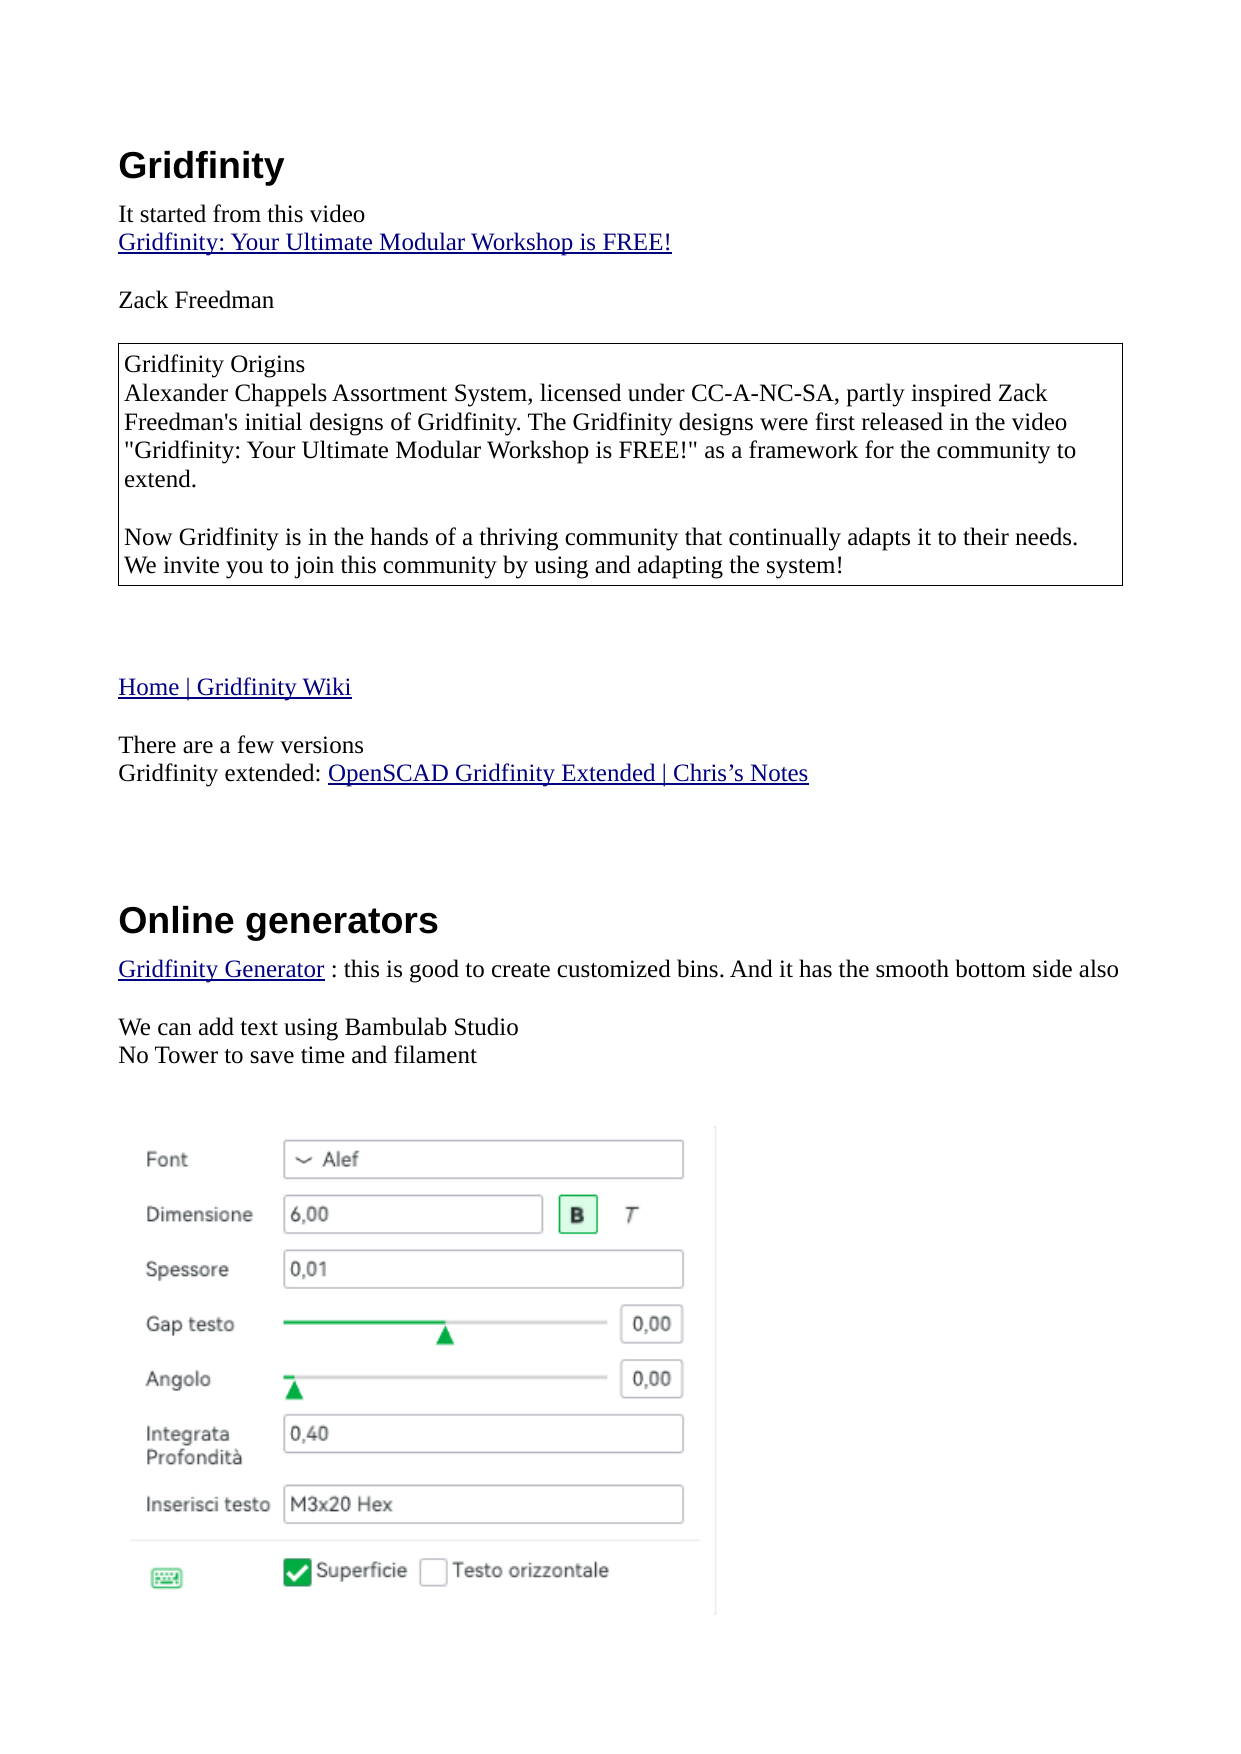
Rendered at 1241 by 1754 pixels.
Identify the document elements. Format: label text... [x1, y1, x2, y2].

table_header Gridfinity Origins Alexander Chappels Assortment System, licensed under CC-A-NC-SA, partly inspired Zack Freedman's initial designs of Gridfinity. The Gridfinity designs were first released in the video "Gridfinity: Your Ultimate Modular Workshop is FREE!" as a framework for the community to extend. Now Gridfinity is in the hands of a thriving community that continually adapts it to their needs. We invite you to join this community by using and adapting the system! [119, 344, 1122, 585]
text No Tower to save time and filament [118, 1040, 1122, 1069]
subtitle Gridfinity [118, 143, 1122, 186]
picture [118, 1126, 717, 1615]
text Gridfinity Generator : this is good to create customized bins. And it has the smooth bottom side also [118, 954, 1122, 983]
text There are a few versions [118, 730, 1122, 758]
subtitle Online generators [118, 898, 1122, 942]
text Gridfinity extended: OpenSCAD Gridfinity Extended | Chris’s Notes [118, 758, 1122, 787]
text It started from this video [118, 199, 1122, 227]
text We can add text using Bambulab Studio [118, 1012, 1122, 1040]
text Gridfinity: Your Ultimate Modular Workshop is FREE! [118, 227, 1122, 256]
text Zack Freedman [118, 285, 1122, 314]
text Home | Gridfinity Wiki [118, 672, 1122, 701]
